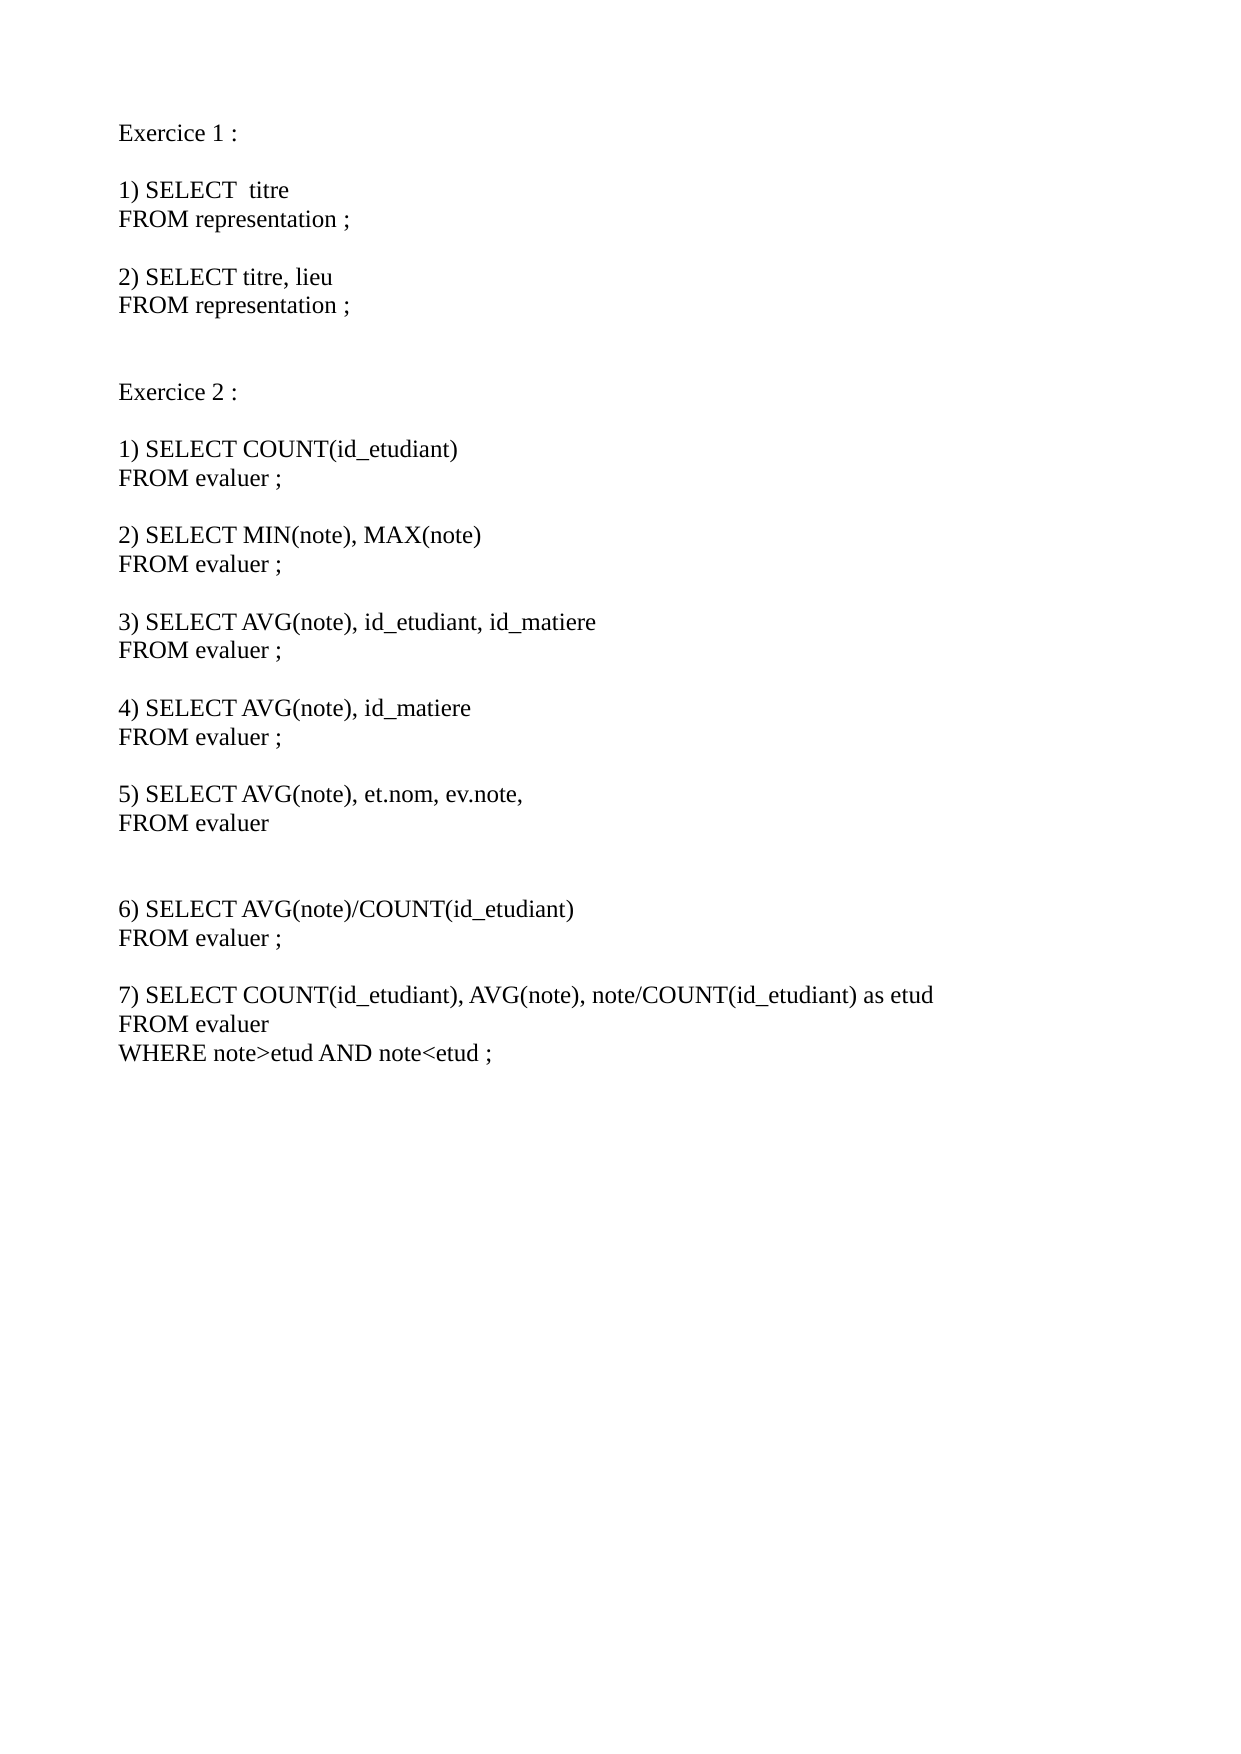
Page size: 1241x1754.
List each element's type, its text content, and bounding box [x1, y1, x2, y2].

text 3) SELECT AVG(note), id_etudiant, id_matiere [118, 607, 1122, 636]
text FROM evaluer ; [118, 636, 1122, 664]
text 7) SELECT COUNT(id_etudiant), AVG(note), note/COUNT(id_etudiant) as etud [118, 981, 1122, 1009]
text FROM evaluer [118, 1009, 1122, 1038]
text 6) SELECT AVG(note)/COUNT(id_etudiant) [118, 894, 1122, 923]
text FROM representation ; [118, 291, 1122, 319]
text FROM evaluer [118, 808, 1122, 837]
text 1) SELECT COUNT(id_etudiant) [118, 434, 1122, 463]
text 1) SELECT titre [118, 176, 1122, 204]
text FROM evaluer ; [118, 722, 1122, 751]
text WHERE note>etud AND note<etud ; [118, 1038, 1122, 1067]
text FROM evaluer ; [118, 463, 1122, 492]
text 2) SELECT MIN(note), MAX(note) [118, 521, 1122, 549]
text 5) SELECT AVG(note), et.nom, ev.note, [118, 779, 1122, 808]
text 4) SELECT AVG(note), id_matiere [118, 693, 1122, 722]
text FROM evaluer ; [118, 923, 1122, 952]
text FROM representation ; [118, 204, 1122, 233]
text 2) SELECT titre, lieu [118, 262, 1122, 291]
text FROM evaluer ; [118, 549, 1122, 578]
text Exercice 1 : [118, 118, 1122, 147]
text Exercice 2 : [118, 377, 1122, 406]
